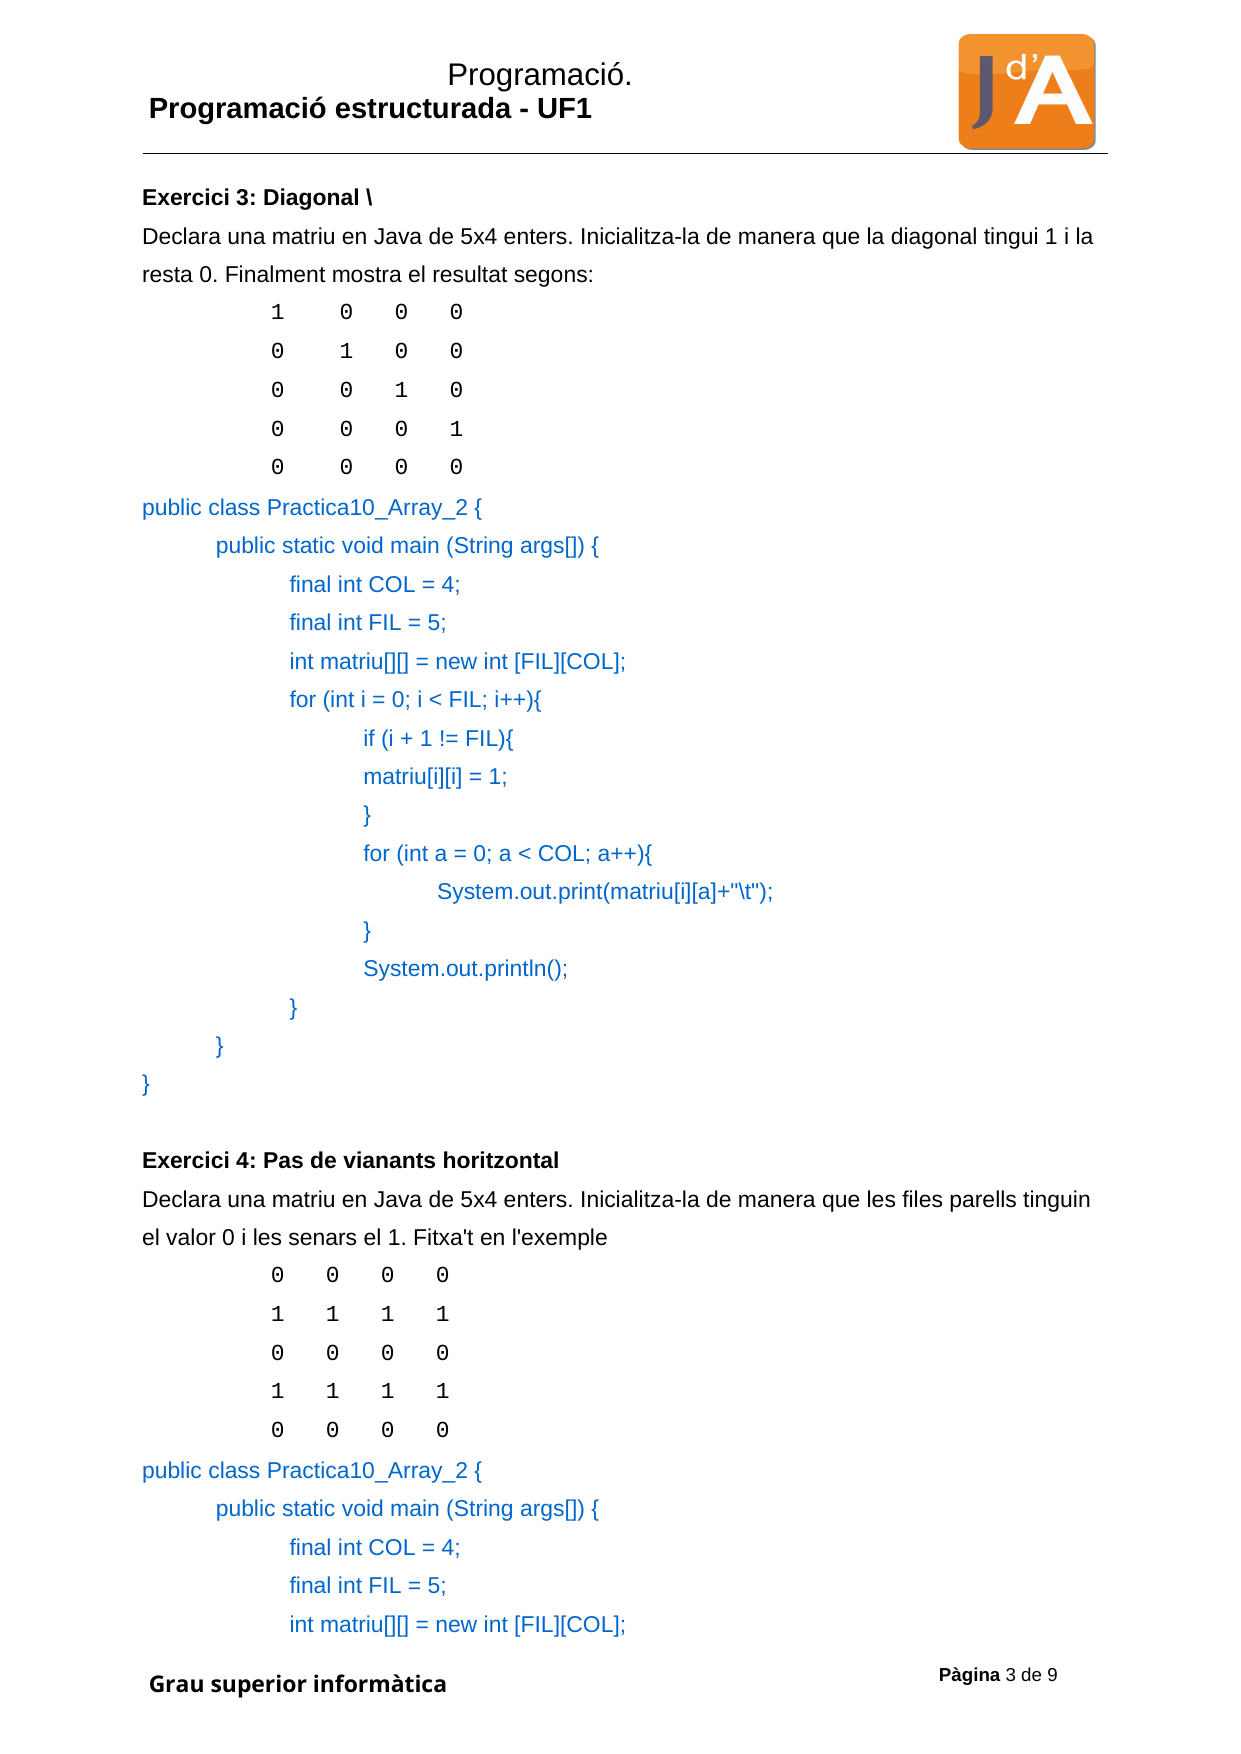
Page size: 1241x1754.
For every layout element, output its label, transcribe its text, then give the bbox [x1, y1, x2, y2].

text final int COL = 4; [142, 571, 1107, 597]
text System.out.print(matriu[i][a]+"\t"); [142, 879, 1107, 904]
text 0 0 0 0 [216, 456, 1107, 482]
text public class Practica10_Array_2 { [142, 1458, 1107, 1483]
text int matriu[][] = new int [FIL][COL]; [142, 648, 1107, 674]
text 0 0 0 0 [216, 1419, 1107, 1445]
text public static void main (String args[]) { [142, 1496, 1107, 1522]
text System.out.println(); [142, 956, 1107, 981]
text public static void main (String args[]) { [142, 533, 1107, 559]
text matriu[i][i] = 1; [142, 764, 1107, 789]
text final int COL = 4; [142, 1534, 1107, 1560]
text } [142, 802, 1107, 828]
picture [958, 34, 1096, 150]
text Exercici 3: Diagonal \ [142, 185, 1107, 211]
text 0 1 0 0 [216, 339, 1107, 365]
text 0 0 0 1 [216, 417, 1107, 443]
text if (i + 1 != FIL){ [142, 725, 1107, 751]
text 1 1 1 1 [216, 1302, 1107, 1328]
text } [142, 917, 1107, 943]
text for (int i = 0; i < FIL; i++){ [142, 687, 1107, 712]
text } [142, 994, 1107, 1020]
text 1 1 1 1 [216, 1380, 1107, 1406]
text Declara una matriu en Java de 5x4 enters. Inicialitza-la de manera que les files parells tinguin el valor 0 i les senars el 1. Fitxa't en l'exemple [142, 1186, 1107, 1251]
text int matriu[][] = new int [FIL][COL]; [142, 1611, 1107, 1637]
text } [142, 1033, 1107, 1058]
text 0 0 1 0 [216, 378, 1107, 404]
text final int FIL = 5; [142, 610, 1107, 636]
text 0 0 0 0 [216, 1341, 1107, 1367]
text for (int a = 0; a < COL; a++){ [142, 841, 1107, 866]
text final int FIL = 5; [142, 1573, 1107, 1598]
text Exercici 4: Pas de vianants horitzontal [142, 1148, 1107, 1174]
text public class Practica10_Array_2 { [142, 494, 1107, 520]
text } [142, 1071, 1107, 1097]
text 1 0 0 0 [216, 300, 1107, 326]
text Declara una matriu en Java de 5x4 enters. Inicialitza-la de manera que la diagonal tingui 1 i la resta 0. Finalment mostra el resultat segons: [142, 223, 1107, 287]
text 0 0 0 0 [216, 1263, 1107, 1289]
